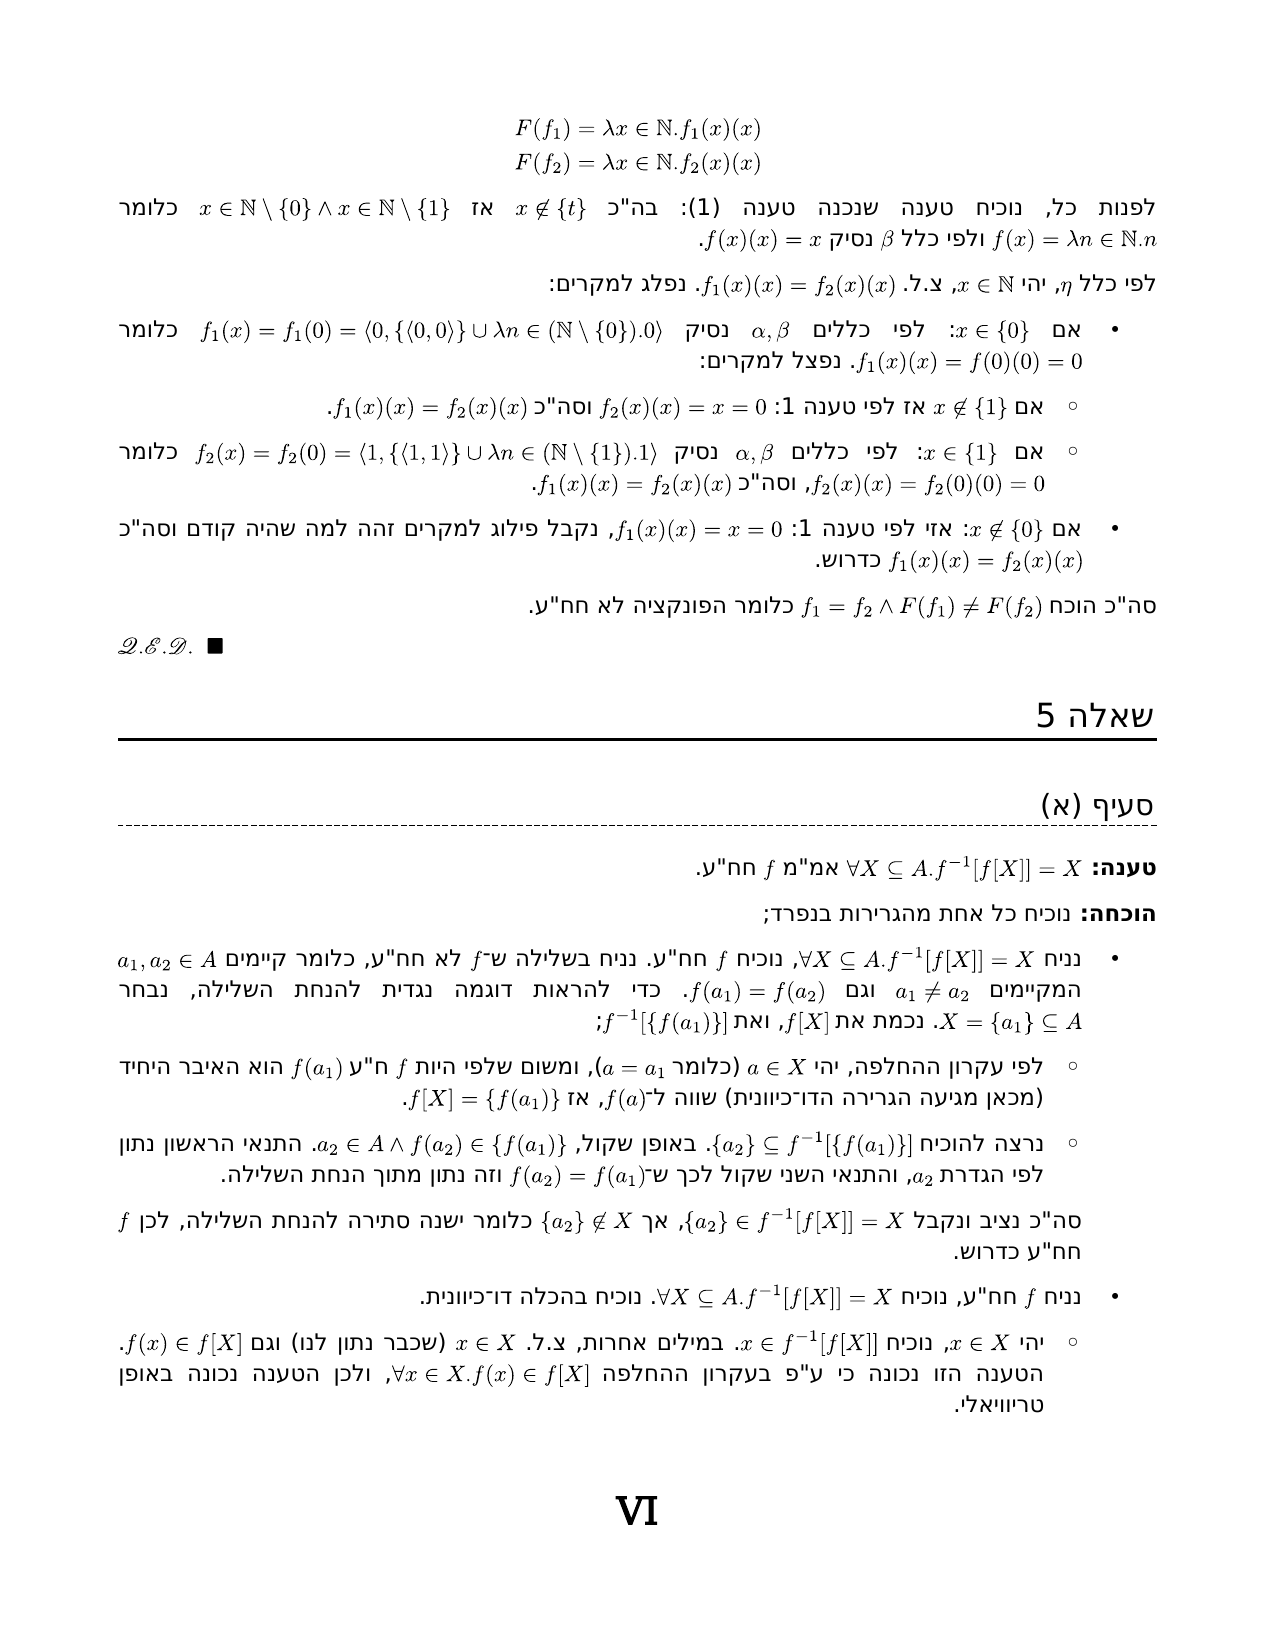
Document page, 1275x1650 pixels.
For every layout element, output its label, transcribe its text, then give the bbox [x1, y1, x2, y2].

list סה"כ נציב ונקבל , אך כלומר ישנה סתירה להנחת השלילה, לכן חח"ע כדרוש. [118, 1207, 1119, 1264]
subtitle סעיף (א) [118, 785, 1157, 825]
text טענה: אמ"מ חח"ע. [118, 854, 1157, 882]
subtitle שאלה 5 [118, 694, 1157, 738]
list אם : לפי כללים נסיק כלומר . נפצל למקרים: [118, 316, 1119, 374]
text הוכחה: נוכיח כל אחת מהגרירות בנפרד; [118, 900, 1157, 927]
list נניח , נוכיח חח"ע. נניח בשלילה ש־ לא חח"ע, כלומר קיימים המקיימים וגם . כדי להראות דוגמה נגדית להנחת השלילה, נבחר . נכמת את , ואת ; [118, 946, 1119, 1035]
text סה"כ הוכח כלומר הפונקציה לא חח"ע. [118, 592, 1157, 619]
text לפנות כל, נוכיח טענה שנכנה טענה (1): בה"כ אז כלומר ולפי כלל נסיק . [118, 194, 1157, 252]
list אם : לפי כללים נסיק כלומר , וסה"כ . [118, 438, 1082, 497]
list אם אז לפי טענה 1: וסה"כ . [118, 393, 1082, 420]
text לפי כלל , יהי , צ.ל. . נפלג למקרים: [118, 271, 1157, 298]
list נניח חח"ע, נוכיח . נוכיח בהכלה דו־כיוונית. [118, 1283, 1119, 1310]
list יהי , נוכיח . במילים אחרות, צ.ל. (שכבר נתון לנו) וגם . הטענה הזו נכונה כי ע"פ בעקרון ההחלפה , ולכן הטענה נכונה באופן טריוויאלי. [118, 1329, 1082, 1418]
list נרצה להוכיח . באופן שקול, . התנאי הראשון נתון לפי הגדרת , והתנאי השני שקול לכך ש־ וזה נתון מתוך הנחת השלילה. [118, 1130, 1082, 1188]
list אם : אזי לפי טענה 1: , נקבל פילוג למקרים זהה למה שהיה קודם וסה"כ כדרוש. [118, 515, 1119, 573]
list לפי עקרון ההחלפה, יהי (כלומר ), ומשום שלפי היות ח"ע הוא האיבר היחיד (מכאן מגיעה הגרירה הדו־כיוונית) שווה ל־, אז . [118, 1053, 1082, 1111]
